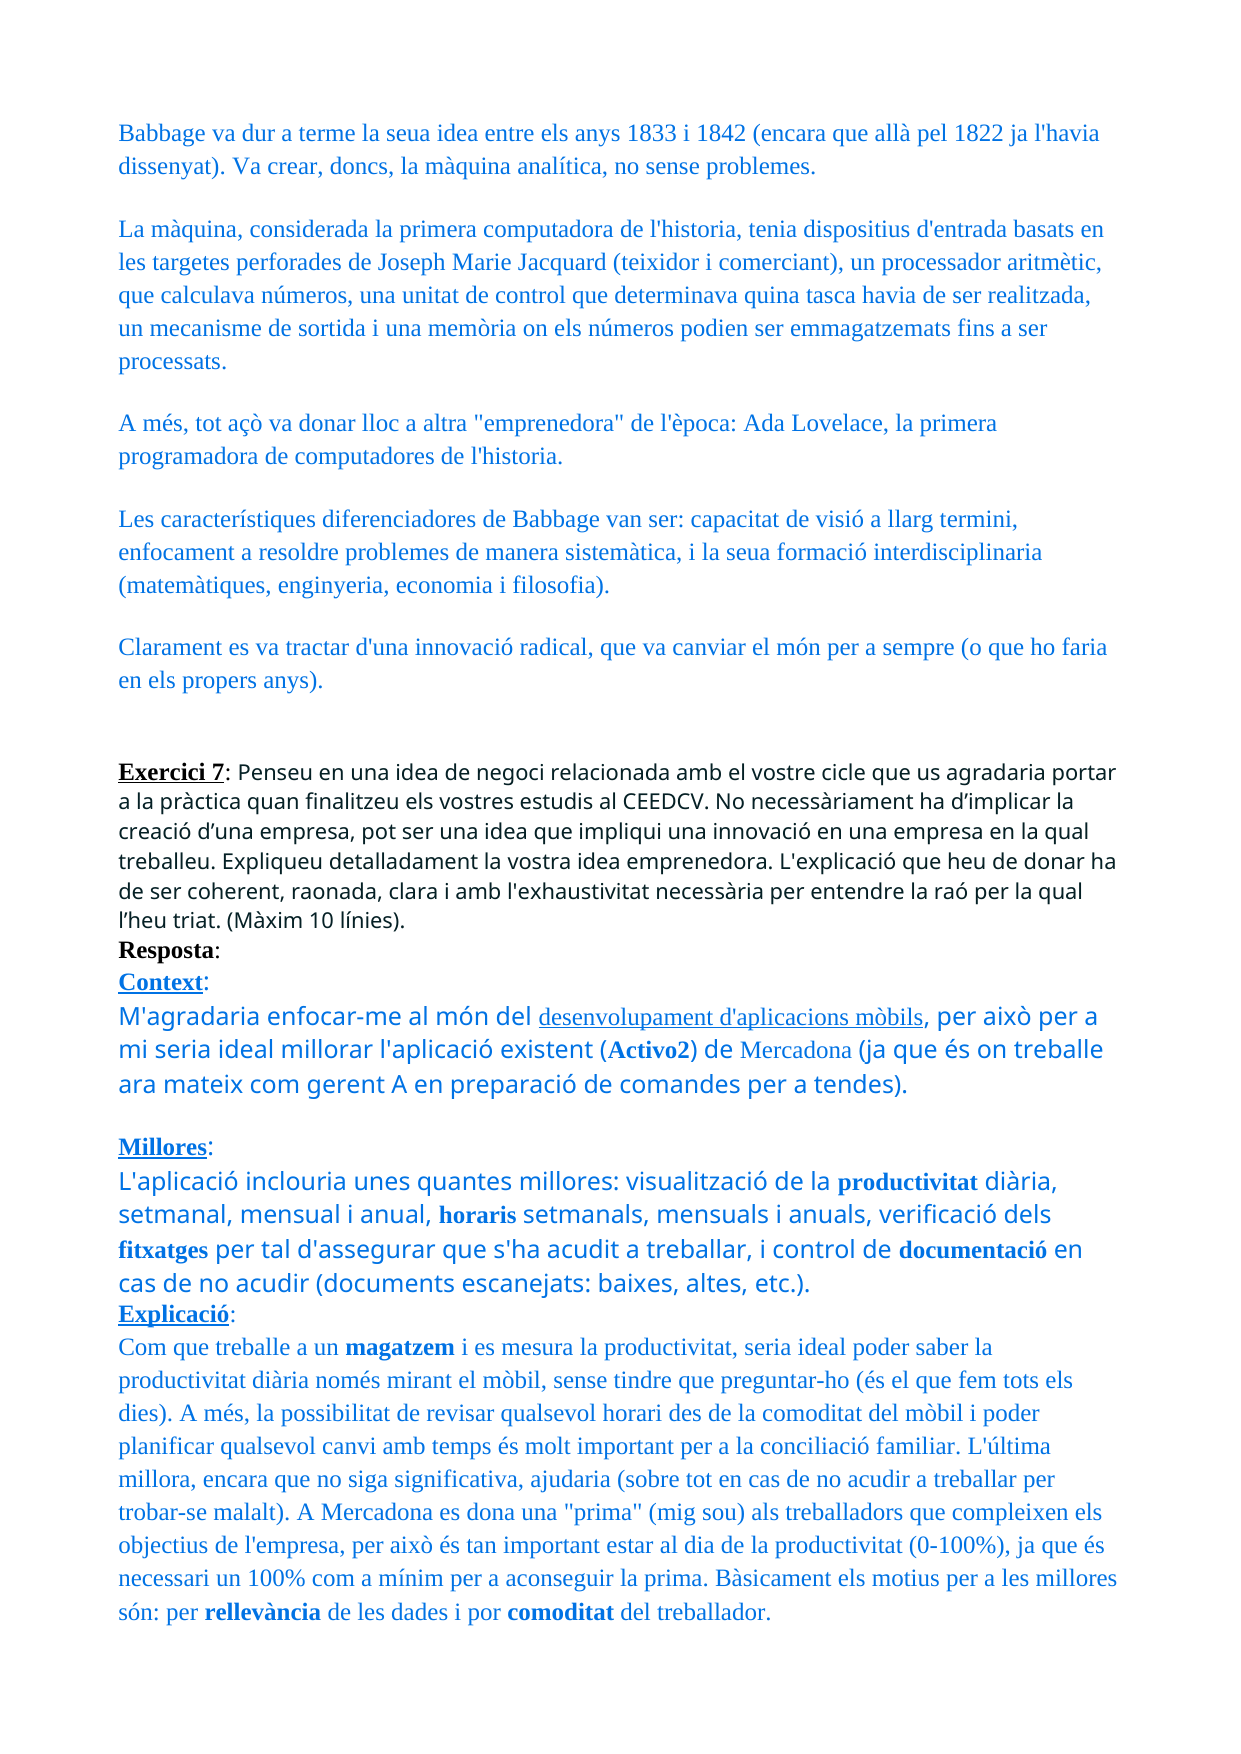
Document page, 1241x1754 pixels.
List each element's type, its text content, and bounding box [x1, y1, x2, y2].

text Clarament es va tractar d'una innovació radical, que va canviar el món per a sempre (o que ho faria en els propers anys). [118, 632, 1122, 694]
text Context: M'agradaria enfocar-me al món del desenvolupament d'aplicacions mòbils, per això per a mi seria ideal millorar l'aplicació existent (Activo2) de Mercadona (ja que és on treballe ara mateix com gerent A en preparació de comandes per a tendes). Millores: L'aplicació inclouria unes quantes millores: visualització de la productivitat diària, setmanal, mensual i anual, horaris setmanals, mensuals i anuals, verificació dels fitxatges per tal d'assegurar que s'ha acudit a treballar, i control de documentació en cas de no acudir (documents escanejats: baixes, altes, etc.). [118, 964, 1122, 1299]
text Babbage va dur a terme la seua idea entre els anys 1833 i 1842 (encara que allà pel 1822 ja l'havia dissenyat). Va crear, doncs, la màquina analítica, no sense problemes. [118, 118, 1122, 180]
text Les característiques diferenciadores de Babbage van ser: capacitat de visió a llarg termini, enfocament a resoldre problemes de manera sistemàtica, i la seua formació interdisciplinaria (matemàtiques, enginyeria, economia i filosofia). [118, 504, 1122, 598]
text Resposta: [118, 935, 1122, 964]
text A més, tot açò va donar lloc a altra "emprenedora" de l'època: Ada Lovelace, la primera programadora de computadores de l'historia. [118, 408, 1122, 470]
text Exercici 7: Penseu en una idea de negoci relacionada amb el vostre cicle que us agradaria portar a la pràctica quan finalitzeu els vostres estudis al CEEDCV. No necessàriament ha d’implicar la creació d’una empresa, pot ser una idea que impliqui una innovació en una empresa en la qual treballeu. Expliqueu detalladament la vostra idea emprenedora. L'explicació que heu de donar ha de ser coherent, raonada, clara i amb l'exhaustivitat necessària per entendre la raó per la qual l’heu triat. (Màxim 10 línies). [118, 757, 1122, 935]
text Explicació: Com que treballe a un magatzem i es mesura la productivitat, seria ideal poder saber la productivitat diària només mirant el mòbil, sense tindre que preguntar-ho (és el que fem tots els dies). A més, la possibilitat de revisar qualsevol horari des de la comoditat del mòbil i poder planificar qualsevol canvi amb temps és molt important per a la conciliació familiar. L'última millora, encara que no siga significativa, ajudaria (sobre tot en cas de no acudir a treballar per trobar-se malalt). A Mercadona es dona una "prima" (mig sou) als treballadors que compleixen els objectius de l'empresa, per això és tan important estar al dia de la productivitat (0-100%), ja que és necessari un 100% com a mínim per a aconseguir la prima. Bàsicament els motius per a les millores són: per rellevància de les dades i por comoditat del treballador. [118, 1299, 1122, 1625]
text La màquina, considerada la primera computadora de l'historia, tenia dispositius d'entrada basats en les targetes perforades de Joseph Marie Jacquard (teixidor i comerciant), un processador aritmètic, que calculava números, una unitat de control que determinava quina tasca havia de ser realitzada, un mecanisme de sortida i una memòria on els números podien ser emmagatzemats fins a ser processats. [118, 214, 1122, 374]
